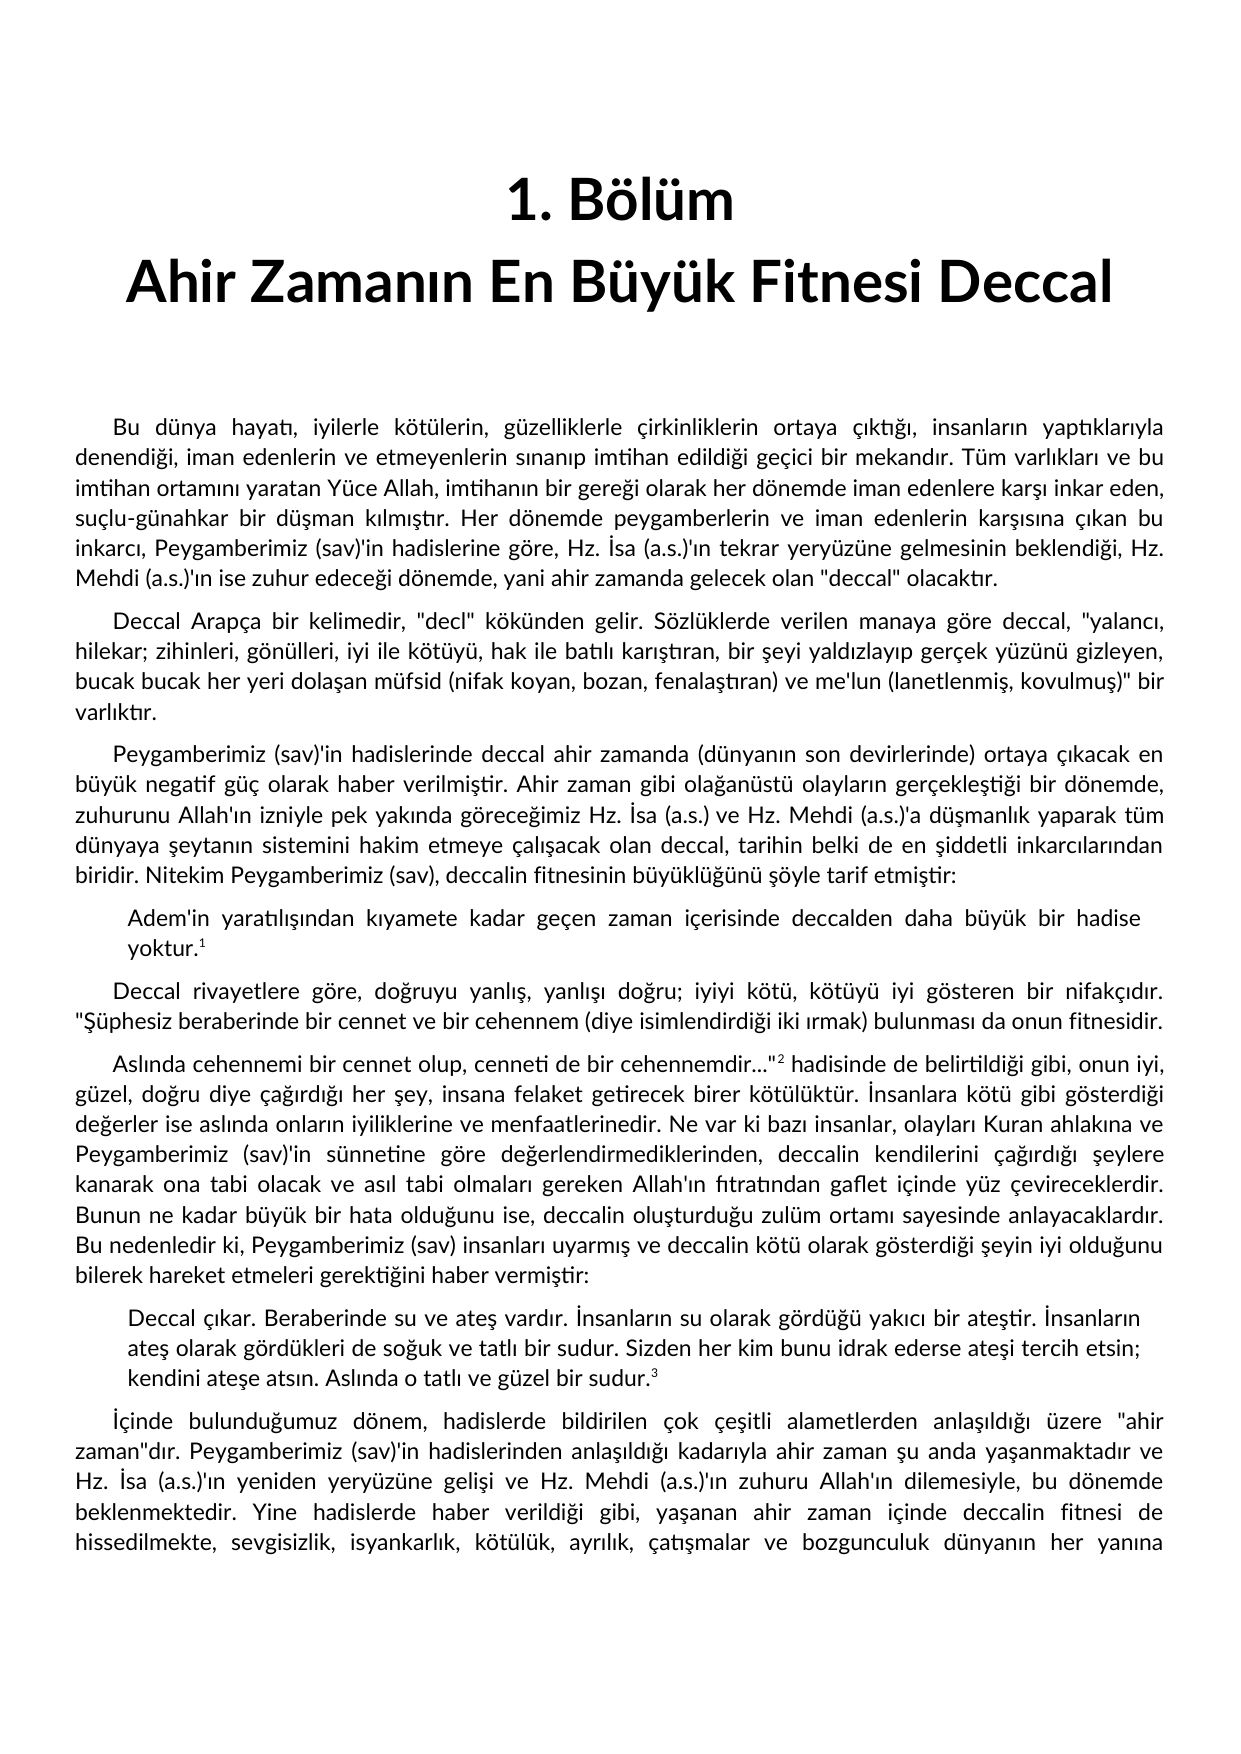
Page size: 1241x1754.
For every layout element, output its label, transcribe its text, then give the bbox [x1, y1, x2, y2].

subtitle 1. Bölüm [75, 162, 1165, 232]
text Deccal Arapça bir kelimedir, "decl" kökünden gelir. Sözlüklerde verilen manaya göre deccal, "yalancı, hilekar; zihinleri, gönülleri, iyi ile kötüyü, hak ile batılı karıştıran, bir şeyi yaldızlayıp gerçek yüzünü gizleyen, bucak bucak her yeri dolaşan müfsid (nifak koyan, bozan, fenalaştıran) ve me'lun (lanetlenmiş, kovulmuş)" bir varlıktır. [75, 607, 1165, 725]
text İçinde bulunduğumuz dönem, hadislerde bildirilen çok çeşitli alametlerden anlaşıldığı üzere "ahir zaman"dır. Peygamberimiz (sav)'in hadislerinden anlaşıldığı kadarıyla ahir zaman şu anda yaşanmaktadır ve Hz. İsa (a.s.)'ın yeniden yeryüzüne gelişi ve Hz. Mehdi (a.s.)'ın zuhuru Allah'ın dilemesiyle, bu dönemde beklenmektedir. Yine hadislerde haber verildiği gibi, yaşanan ahir zaman içinde deccalin fitnesi de hissedilmekte, sevgisizlik, isyankarlık, kötülük, ayrılık, çatışmalar ve bozgunculuk dünyanın her yanına [75, 1407, 1165, 1555]
subtitle Ahir Zamanın En Büyük Fitnesi Deccal [75, 245, 1165, 315]
text Peygamberimiz (sav)'in hadislerinde deccal ahir zamanda (dünyanın son devirlerinde) ortaya çıkacak en büyük negatif güç olarak haber verilmiştir. Ahir zaman gibi olağanüstü olayların gerçekleştiği bir dönemde, zuhurunu Allah'ın izniyle pek yakında göreceğimiz Hz. İsa (a.s.) ve Hz. Mehdi (a.s.)'a düşmanlık yaparak tüm dünyaya şeytanın sistemini hakim etmeye çalışacak olan deccal, tarihin belki de en şiddetli inkarcılarından biridir. Nitekim Peygamberimiz (sav), deccalin fitnesinin büyüklüğünü şöyle tarif etmiştir: [75, 740, 1165, 888]
text Deccal rivayetlere göre, doğruyu yanlış, yanlışı doğru; iyiyi kötü, kötüyü iyi gösteren bir nifakçıdır. "Şüphesiz beraberinde bir cennet ve bir cehennem (diye isimlendirdiği iki ırmak) bulunması da onun fitnesidir. [75, 976, 1165, 1034]
text Aslında cehennemi bir cennet olup, cenneti de bir cehennemdir..."2 hadisinde de belirtildiği gibi, onun iyi, güzel, doğru diye çağırdığı her şey, insana felaket getirecek birer kötülüktür. İnsanlara kötü gibi gösterdiği değerler ise aslında onların iyiliklerine ve menfaatlerinedir. Ne var ki bazı insanlar, olayları Kuran ahlakına ve Peygamberimiz (sav)'in sünnetine göre değerlendirmediklerinden, deccalin kendilerini çağırdığı şeylere kanarak ona tabi olacak ve asıl tabi olmaları gereken Allah'ın fıtratından gaflet içinde yüz çevireceklerdir. Bunun ne kadar büyük bir hata olduğunu ise, deccalin oluşturduğu zulüm ortamı sayesinde anlayacaklardır. Bu nedenledir ki, Peygamberimiz (sav) insanları uyarmış ve deccalin kötü olarak gösterdiği şeyin iyi olduğunu bilerek hareket etmeleri gerektiğini haber vermiştir: [75, 1049, 1165, 1288]
text Bu dünya hayatı, iyilerle kötülerin, güzelliklerle çirkinliklerin ortaya çıktığı, insanların yaptıklarıyla denendiği, iman edenlerin ve etmeyenlerin sınanıp imtihan edildiği geçici bir mekandır. Tüm varlıkları ve bu imtihan ortamını yaratan Yüce Allah, imtihanın bir gereği olarak her dönemde iman edenlere karşı inkar eden, suçlu-günahkar bir düşman kılmıştır. Her dönemde peygamberlerin ve iman edenlerin karşısına çıkan bu inkarcı, Peygamberimiz (sav)'in hadislerine göre, Hz. İsa (a.s.)'ın tekrar yeryüzüne gelmesinin beklendiği, Hz. Mehdi (a.s.)'ın ise zuhur edeceği dönemde, yani ahir zamanda gelecek olan "deccal" olacaktır. [75, 413, 1165, 591]
text Deccal çıkar. Beraberinde su ve ateş vardır. İnsanların su olarak gördüğü yakıcı bir ateştir. İnsanların ateş olarak gördükleri de soğuk ve tatlı bir sudur. Sizden her kim bunu idrak ederse ateşi tercih etsin; kendini ateşe atsın. Aslında o tatlı ve güzel bir sudur.3 [127, 1303, 1143, 1391]
text Adem'in yaratılışından kıyamete kadar geçen zaman içerisinde deccalden daha büyük bir hadise yoktur.1 [127, 903, 1143, 961]
